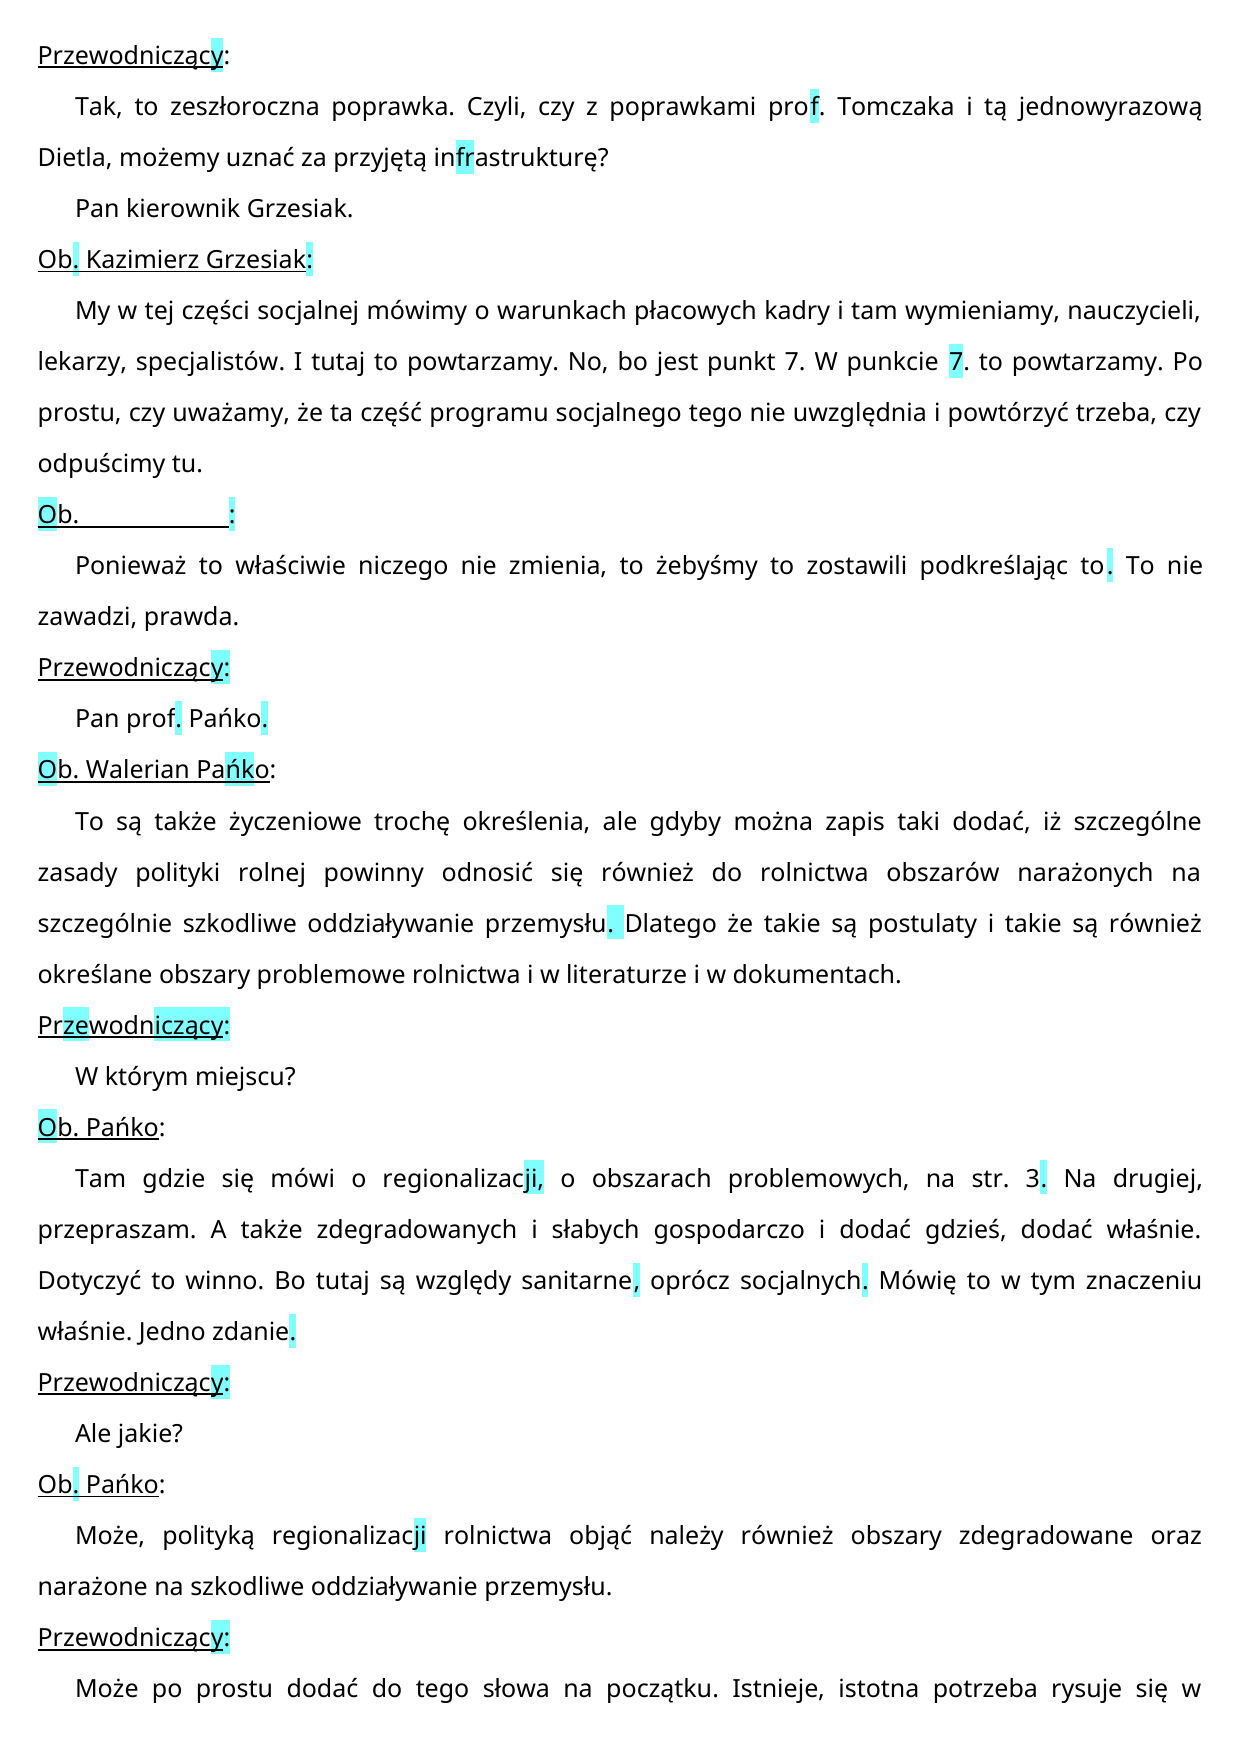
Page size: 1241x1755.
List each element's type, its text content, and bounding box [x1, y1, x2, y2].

text Może, polityką regionalizacji rolnictwa objąć należy również obszary zdegradowane oraz narażone na szkodliwe oddziaływanie przemysłu. [37, 1518, 1203, 1603]
text Przewodniczący: [37, 1007, 1203, 1041]
text W którym miejscu? [37, 1058, 1203, 1092]
text Przewodniczący: [37, 37, 1203, 72]
text Przewodniczący: [37, 1620, 1203, 1654]
text Pan prof. Pańko. [37, 701, 1203, 735]
text Tam gdzie się mówi o regionalizacji, o obszarach problemowych, na str. 3. Na drugiej, przepraszam. A także zdegradowanych i słabych gospodarczo i dodać gdzieś, dodać właśnie. Dotyczyć to winno. Bo tutaj są względy sanitarne, oprócz socjalnych. Mówię to w tym znaczeniu właśnie. Jedno zdanie. [37, 1160, 1203, 1348]
text Ob. Pańko: [37, 1467, 1203, 1501]
text Przewodniczący: [37, 1364, 1203, 1399]
text Tak, to zeszłoroczna poprawka. Czyli, czy z poprawkami prof. Tomczaka i tą jednowyrazową Dietla, możemy uznać za przyjętą infrastrukturę? [37, 88, 1203, 174]
text Ob. Pańko: [37, 1109, 1203, 1143]
text Ale jakie? [37, 1416, 1203, 1450]
text Ob. : [37, 497, 1203, 531]
text Pan kierownik Grzesiak. [37, 191, 1203, 225]
text Ob. Walerian Pańko: [37, 752, 1203, 786]
text To są także życzeniowe trochę określenia, ale gdyby można zapis taki dodać, iż szczególne zasady polityki rolnej powinny odnosić się również do rolnictwa obszarów narażonych na szczególnie szkodliwe oddziaływanie przemysłu. Dlatego że takie są postulaty i takie są również określane obszary problemowe rolnictwa i w literaturze i w dokumentach. [37, 803, 1203, 990]
text Ob. Kazimierz Grzesiak: [37, 242, 1203, 276]
text Przewodniczący: [37, 650, 1203, 684]
text My w tej części socjalnej mówimy o warunkach płacowych kadry i tam wymieniamy, nauczycieli, lekarzy, specjalistów. I tutaj to powtarzamy. No, bo jest punkt 7. W punkcie 7. to powtarzamy. Po prostu, czy uważamy, że ta część programu socjalnego tego nie uwzględnia i powtórzyć trzeba, czy odpuścimy tu. [37, 293, 1203, 480]
text Ponieważ to właściwie niczego nie zmienia, to żebyśmy to zostawili podkreślając to. To nie zawadzi, prawda. [37, 548, 1203, 633]
text Może po prostu dodać do tego słowa na początku. Istnieje, istotna potrzeba rysuje się w [37, 1671, 1203, 1705]
